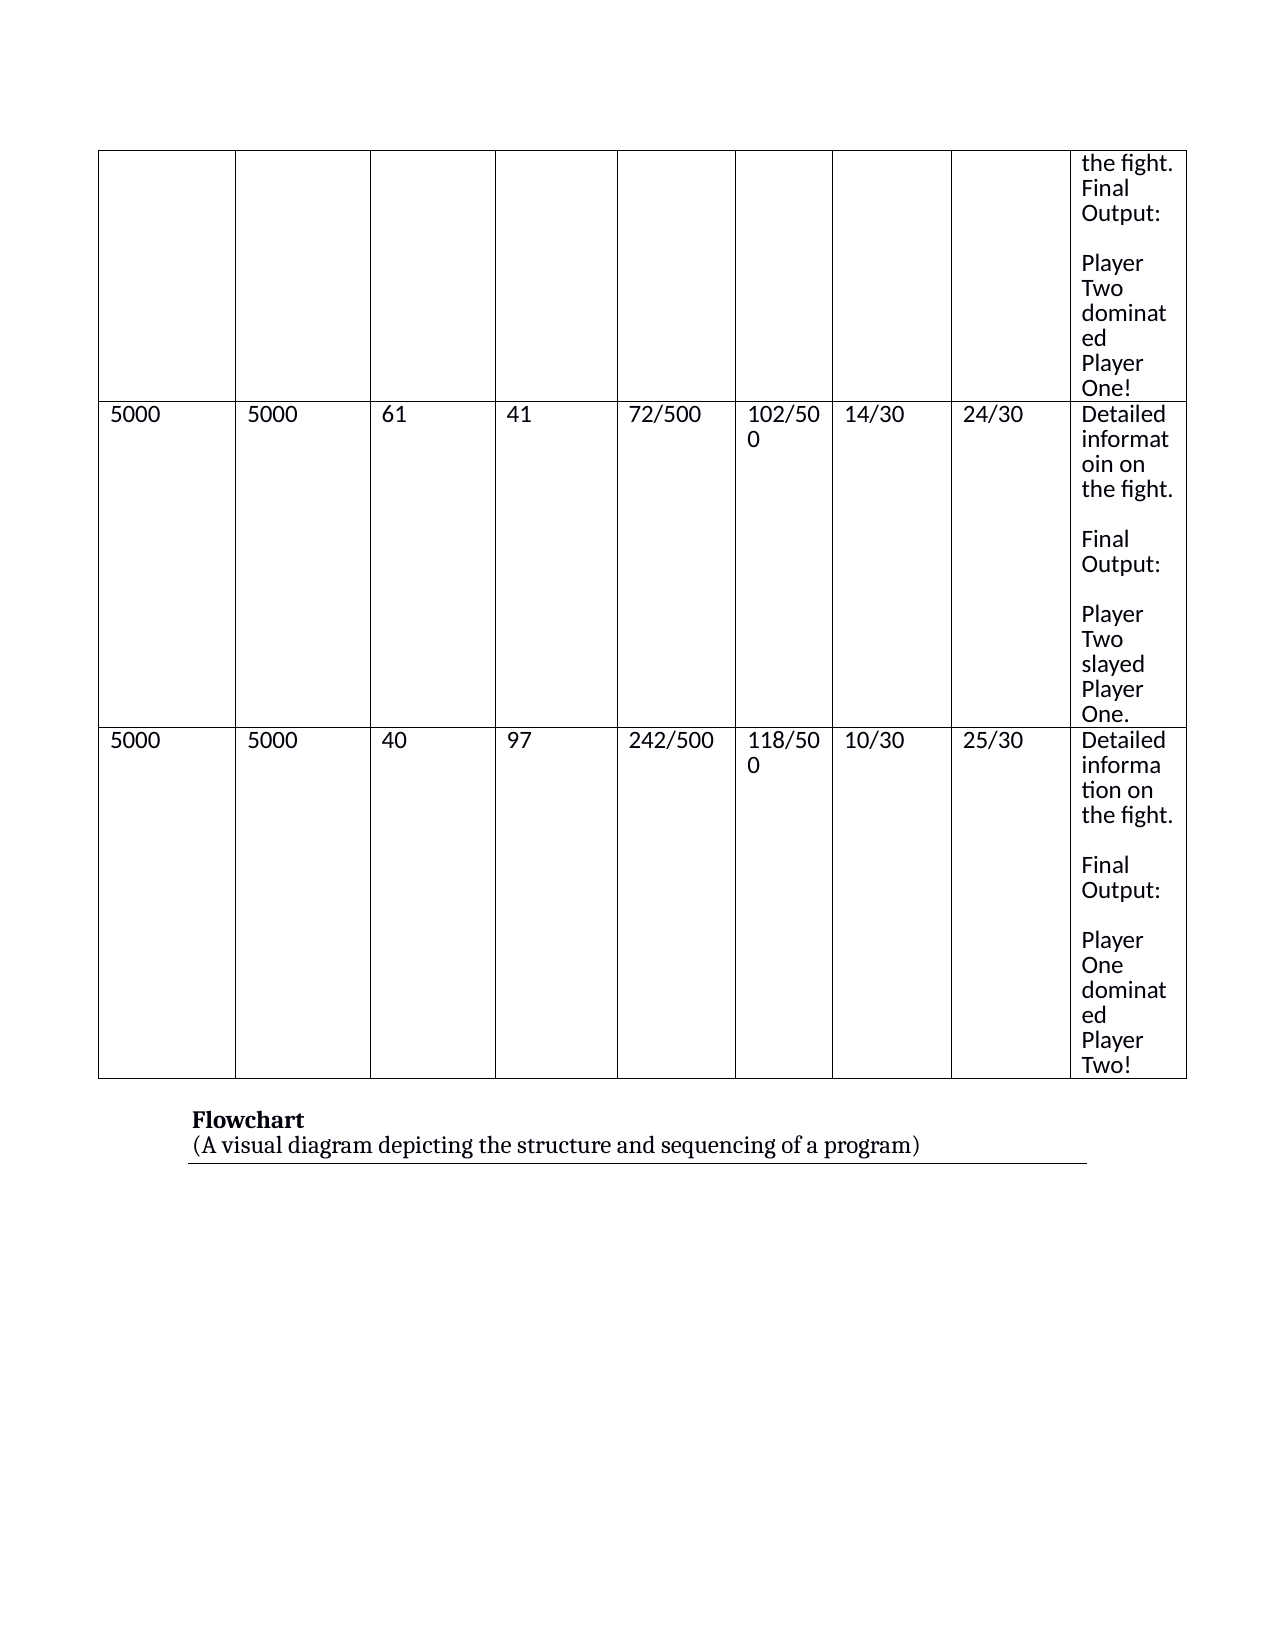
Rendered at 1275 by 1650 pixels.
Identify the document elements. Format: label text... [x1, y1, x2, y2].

table_cell 61 [371, 402, 495, 727]
text Flowchart (A visual diagram depicting the structure and sequencing of a program) [187, 1104, 1087, 1163]
table_cell Detailed information on the fight. Final Output: Player One dominated Player Two! [1071, 728, 1186, 1078]
table_cell 14/30 [833, 402, 951, 727]
table_cell [496, 151, 617, 401]
table_cell 5000 [236, 402, 370, 727]
table_cell 5000 [236, 728, 370, 1078]
table_cell [952, 151, 1070, 401]
table_cell [99, 151, 235, 401]
table_cell Detailed informatoin on the fight. Final Output: Player Two slayed Player One. [1071, 402, 1186, 727]
table_cell [371, 151, 495, 401]
table_cell 242/500 [618, 728, 735, 1078]
table_cell 97 [496, 728, 617, 1078]
table_cell [833, 151, 951, 401]
table_cell the fight. Final Output: Player Two dominated Player One! [1071, 151, 1186, 401]
table_cell 10/30 [833, 728, 951, 1078]
table_cell 41 [496, 402, 617, 727]
table_cell [736, 151, 832, 401]
table_cell 25/30 [952, 728, 1070, 1078]
table_cell 24/30 [952, 402, 1070, 727]
table_cell 5000 [99, 728, 235, 1078]
table_cell 40 [371, 728, 495, 1078]
table_cell [618, 151, 735, 401]
table_cell 5000 [99, 402, 235, 727]
table_cell 102/500 [736, 402, 832, 727]
table_cell 72/500 [618, 402, 735, 727]
table_cell [236, 151, 370, 401]
table_cell 118/500 [736, 728, 832, 1078]
